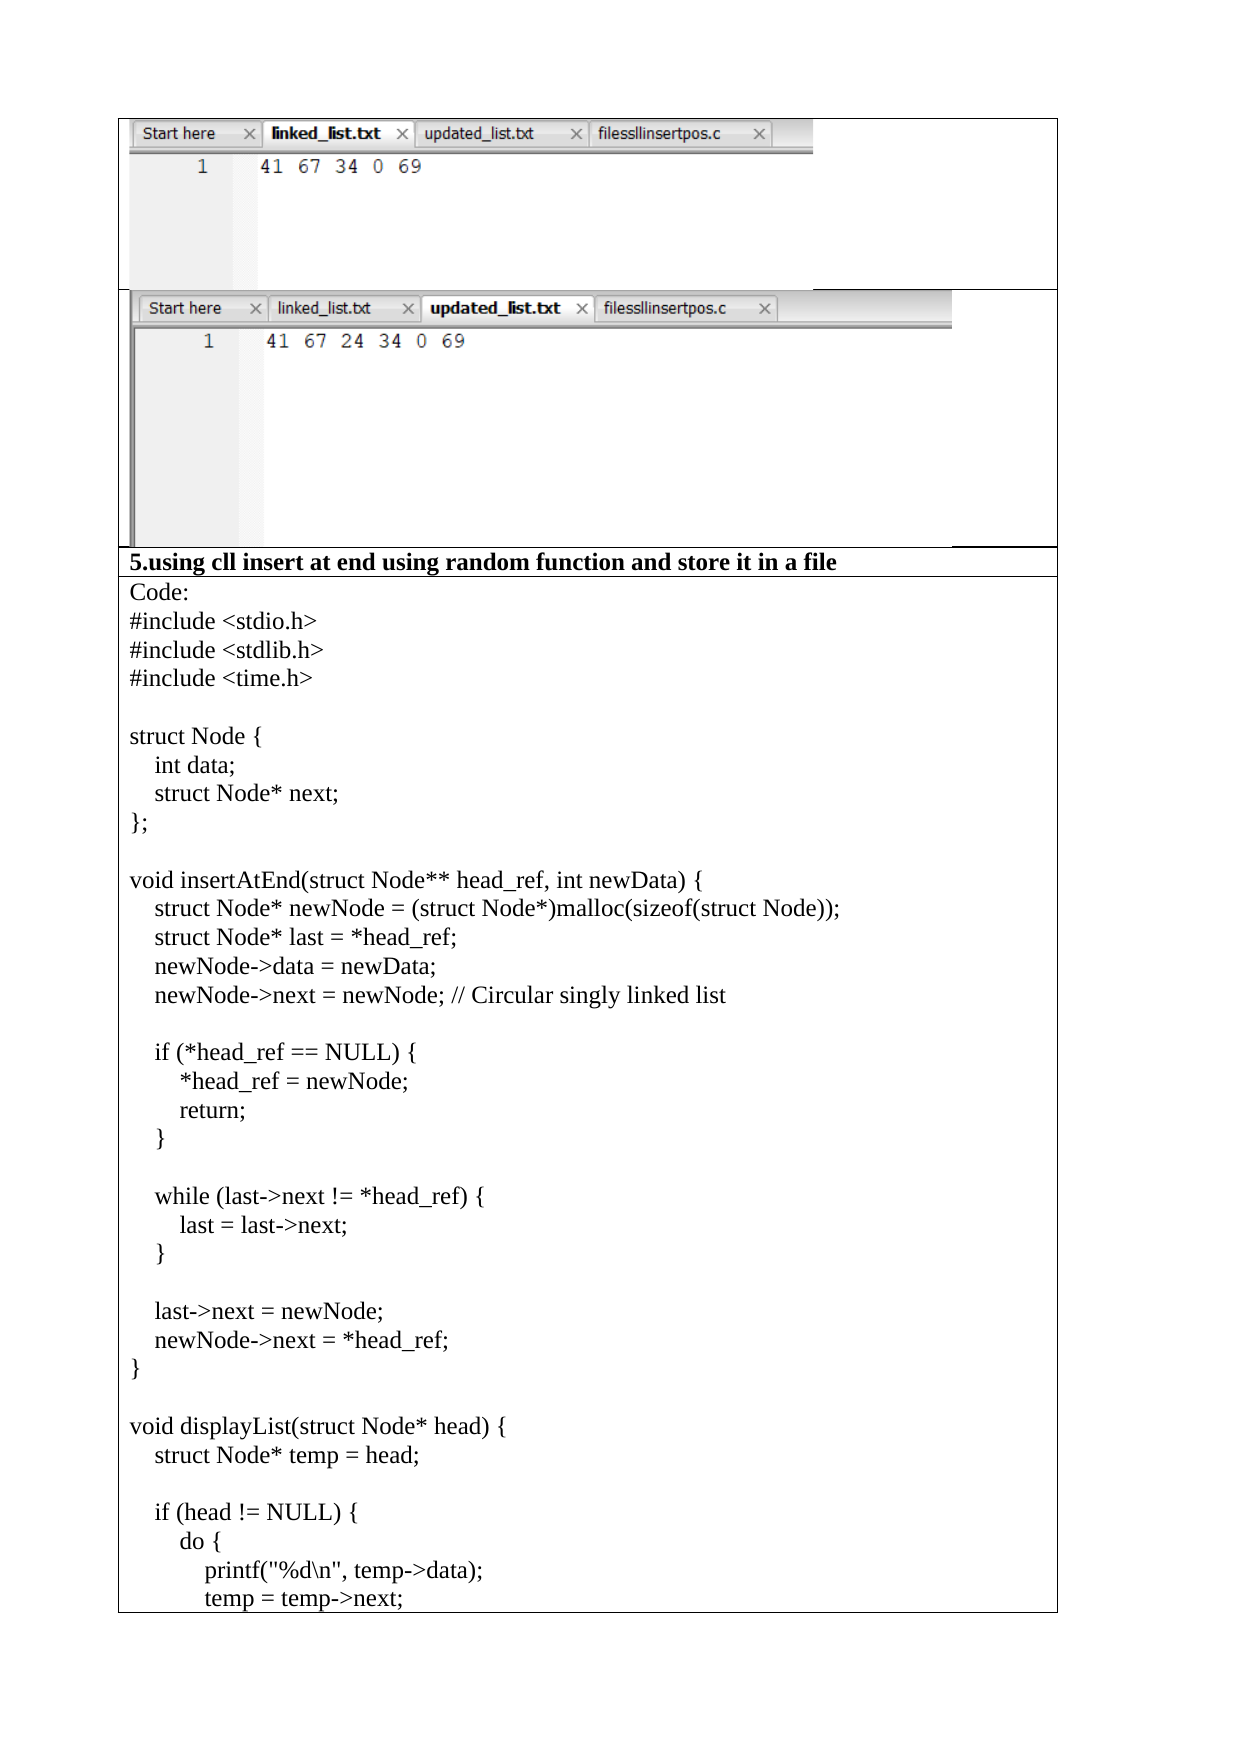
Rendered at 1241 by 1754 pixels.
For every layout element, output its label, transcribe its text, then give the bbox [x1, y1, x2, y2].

table_cell [814, 119, 1057, 289]
table_cell Code: #include <stdio.h> #include <stdlib.h> #include <time.h> struct Node { int data; struct Node* next; }; void insertAtEnd(struct Node** head_ref, int newData) { struct Node* newNode = (struct Node*)malloc(sizeof(struct Node)); struct Node* last = *head_ref; newNode->data = newData; newNode->next = newNode; // Circular singly linked list if (*head_ref == NULL) { *head_ref = newNode; return; } while (last->next != *head_ref) { last = last->next; } last->next = newNode; newNode->next = *head_ref; } void displayList(struct Node* head) { struct Node* temp = head; if (head != NULL) { do { printf("%d\n", temp->data); temp = temp->next; [119, 577, 1057, 1612]
table_cell [119, 119, 129, 289]
picture [129, 119, 952, 547]
table_cell [119, 290, 129, 546]
table_cell 5.using cll insert at end using random function and store it in a file [119, 548, 1057, 576]
table_cell [952, 290, 1057, 546]
